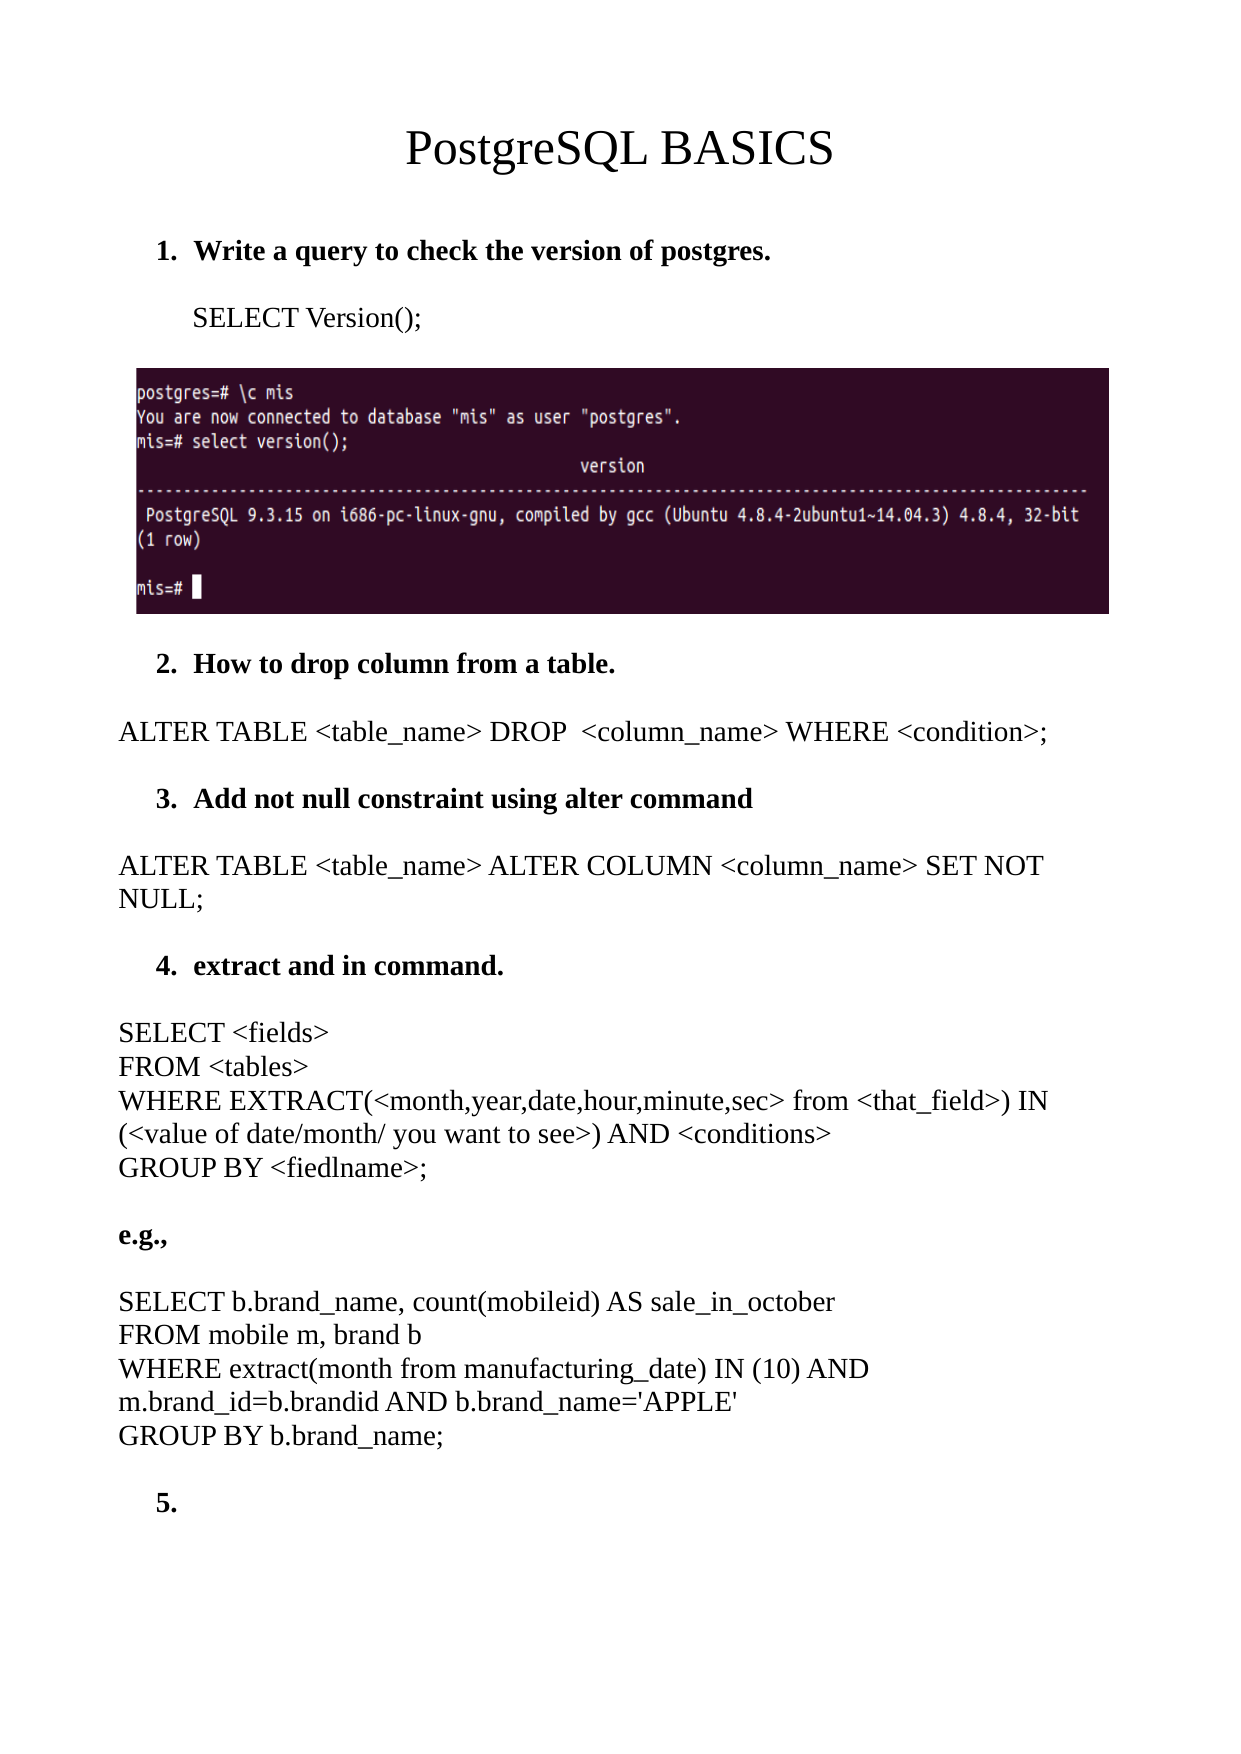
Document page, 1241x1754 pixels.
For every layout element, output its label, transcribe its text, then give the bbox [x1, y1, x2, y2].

text WHERE extract(month from manufacturing_date) IN (10) AND m.brand_id=b.brandid AND b.brand_name='APPLE' [118, 1351, 1122, 1418]
text SELECT b.brand_name, count(mobileid) AS sale_in_october [118, 1284, 1122, 1317]
text e.g., [118, 1217, 1122, 1250]
text GROUP BY <fiedlname>; [118, 1150, 1122, 1183]
list Add not null constraint using alter command [156, 781, 1122, 814]
text ALTER TABLE <table_name> DROP <column_name> WHERE <condition>; [118, 714, 1122, 747]
list How to drop column from a table. [156, 647, 1122, 680]
text PostgreSQL BASICS [118, 118, 1122, 176]
text GROUP BY b.brand_name; [118, 1418, 1122, 1452]
text SELECT <fields> [118, 1016, 1122, 1049]
text FROM <tables> [118, 1049, 1122, 1083]
list extract and in command. [156, 948, 1122, 982]
text SELECT Version(); [118, 300, 1122, 334]
list Write a query to check the version of postgres. [156, 233, 1122, 267]
text ALTER TABLE <table_name> ALTER COLUMN <column_name> SET NOT NULL; [118, 848, 1122, 915]
text FROM mobile m, brand b [118, 1317, 1122, 1351]
text WHERE EXTRACT(<month,year,date,hour,minute,sec> from <that_field>) IN (<value of date/month/ you want to see>) AND <conditions> [118, 1083, 1122, 1150]
